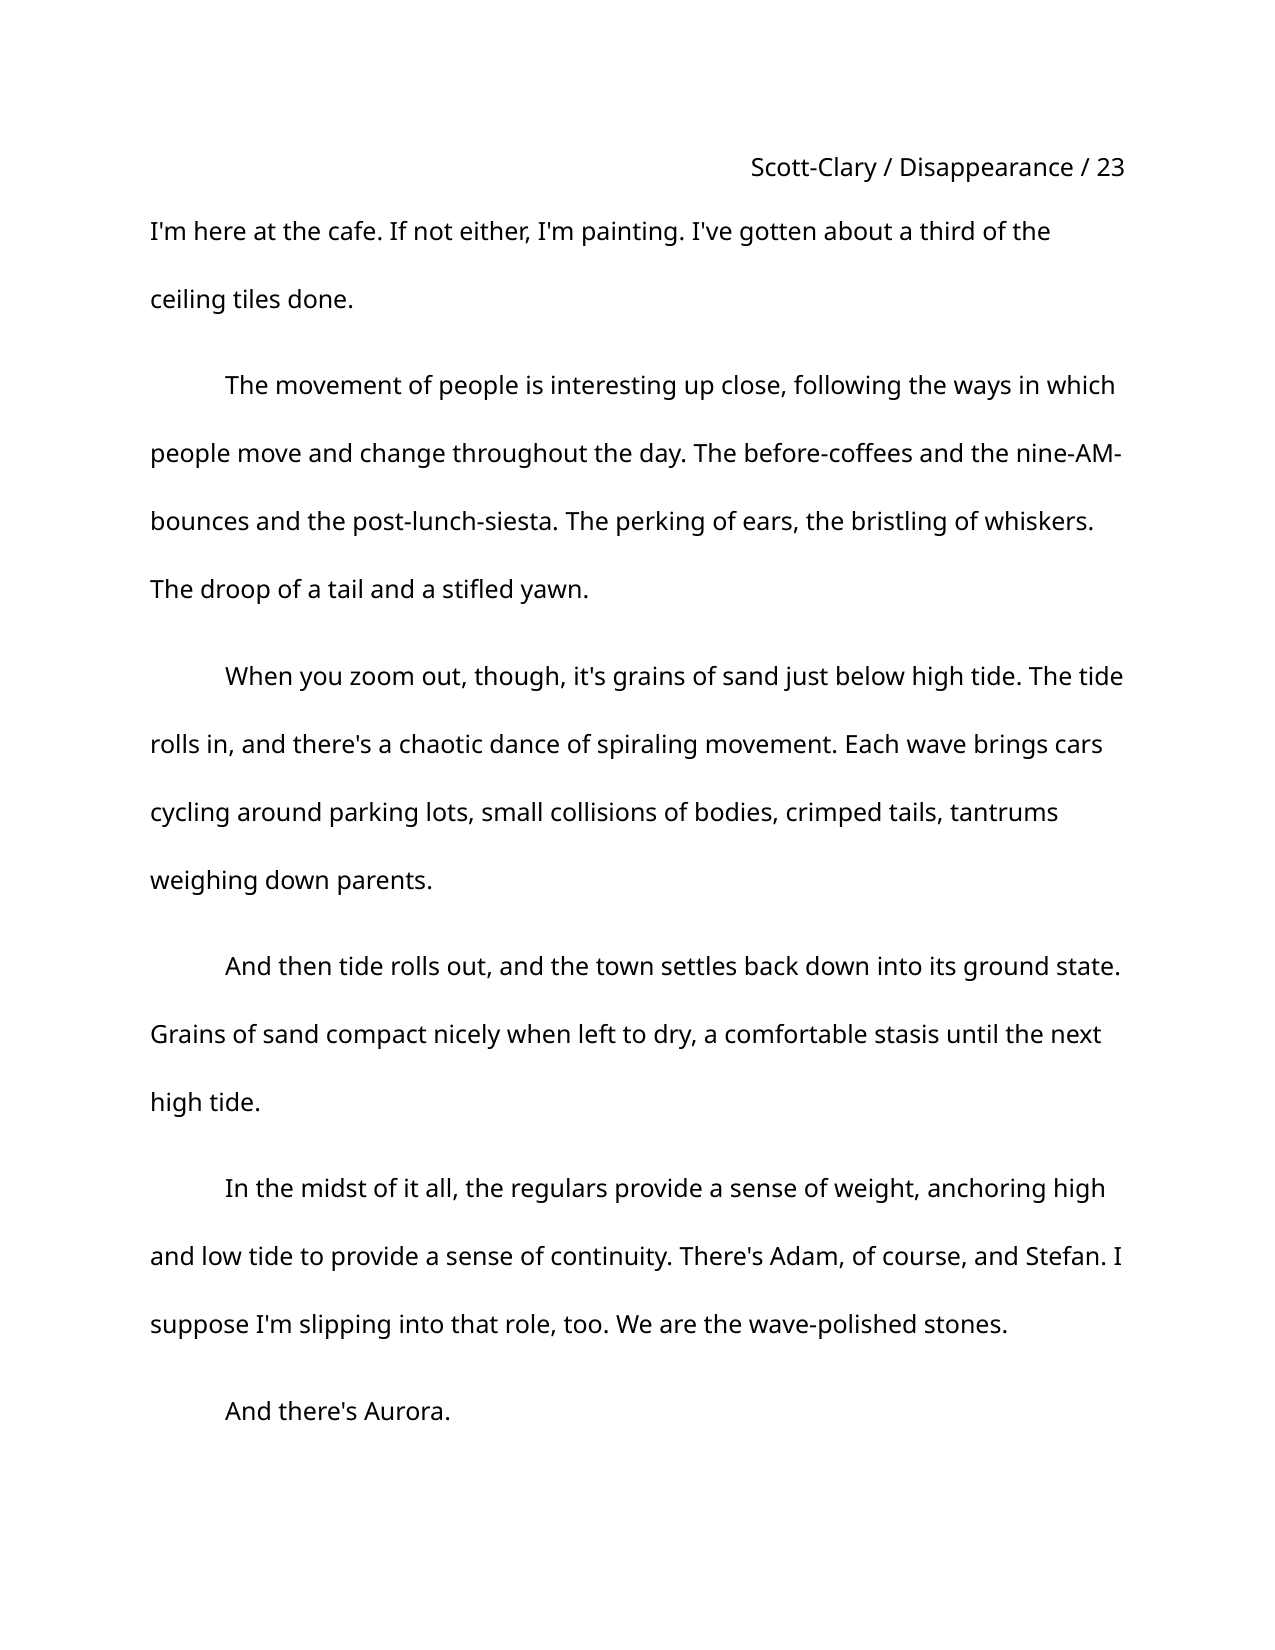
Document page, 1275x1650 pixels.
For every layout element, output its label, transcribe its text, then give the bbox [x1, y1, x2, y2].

text In the midst of it all, the regulars provide a sense of weight, anchoring high and low tide to provide a sense of continuity. There's Adam, of course, and Stefan. I suppose I'm slipping into that role, too. We are the wave-polished stones. [150, 1171, 1125, 1341]
text And then tide rolls out, and the town settles back down into its ground state. Grains of sand compact nicely when left to dry, a comfortable stasis until the next high tide. [150, 948, 1125, 1119]
text The movement of people is interesting up close, following the ways in which people move and change throughout the day. The before-coffees and the nine-AM-bounces and the post-lunch-siesta. The perking of ears, the bristling of whiskers. The droop of a tail and a stifled yawn. [150, 368, 1125, 606]
text And there's Aurora. [150, 1393, 1125, 1427]
text When you zoom out, though, it's grains of sand just below high tide. The tide rolls in, and there's a chaotic dance of spiraling movement. Each wave brings cars cycling around parking lots, small collisions of bodies, crimped tails, tantrums weighing down parents. [150, 658, 1125, 897]
text I'm here at the cafe. If not either, I'm painting. I've gotten about a third of the ceiling tiles done. [150, 213, 1125, 316]
